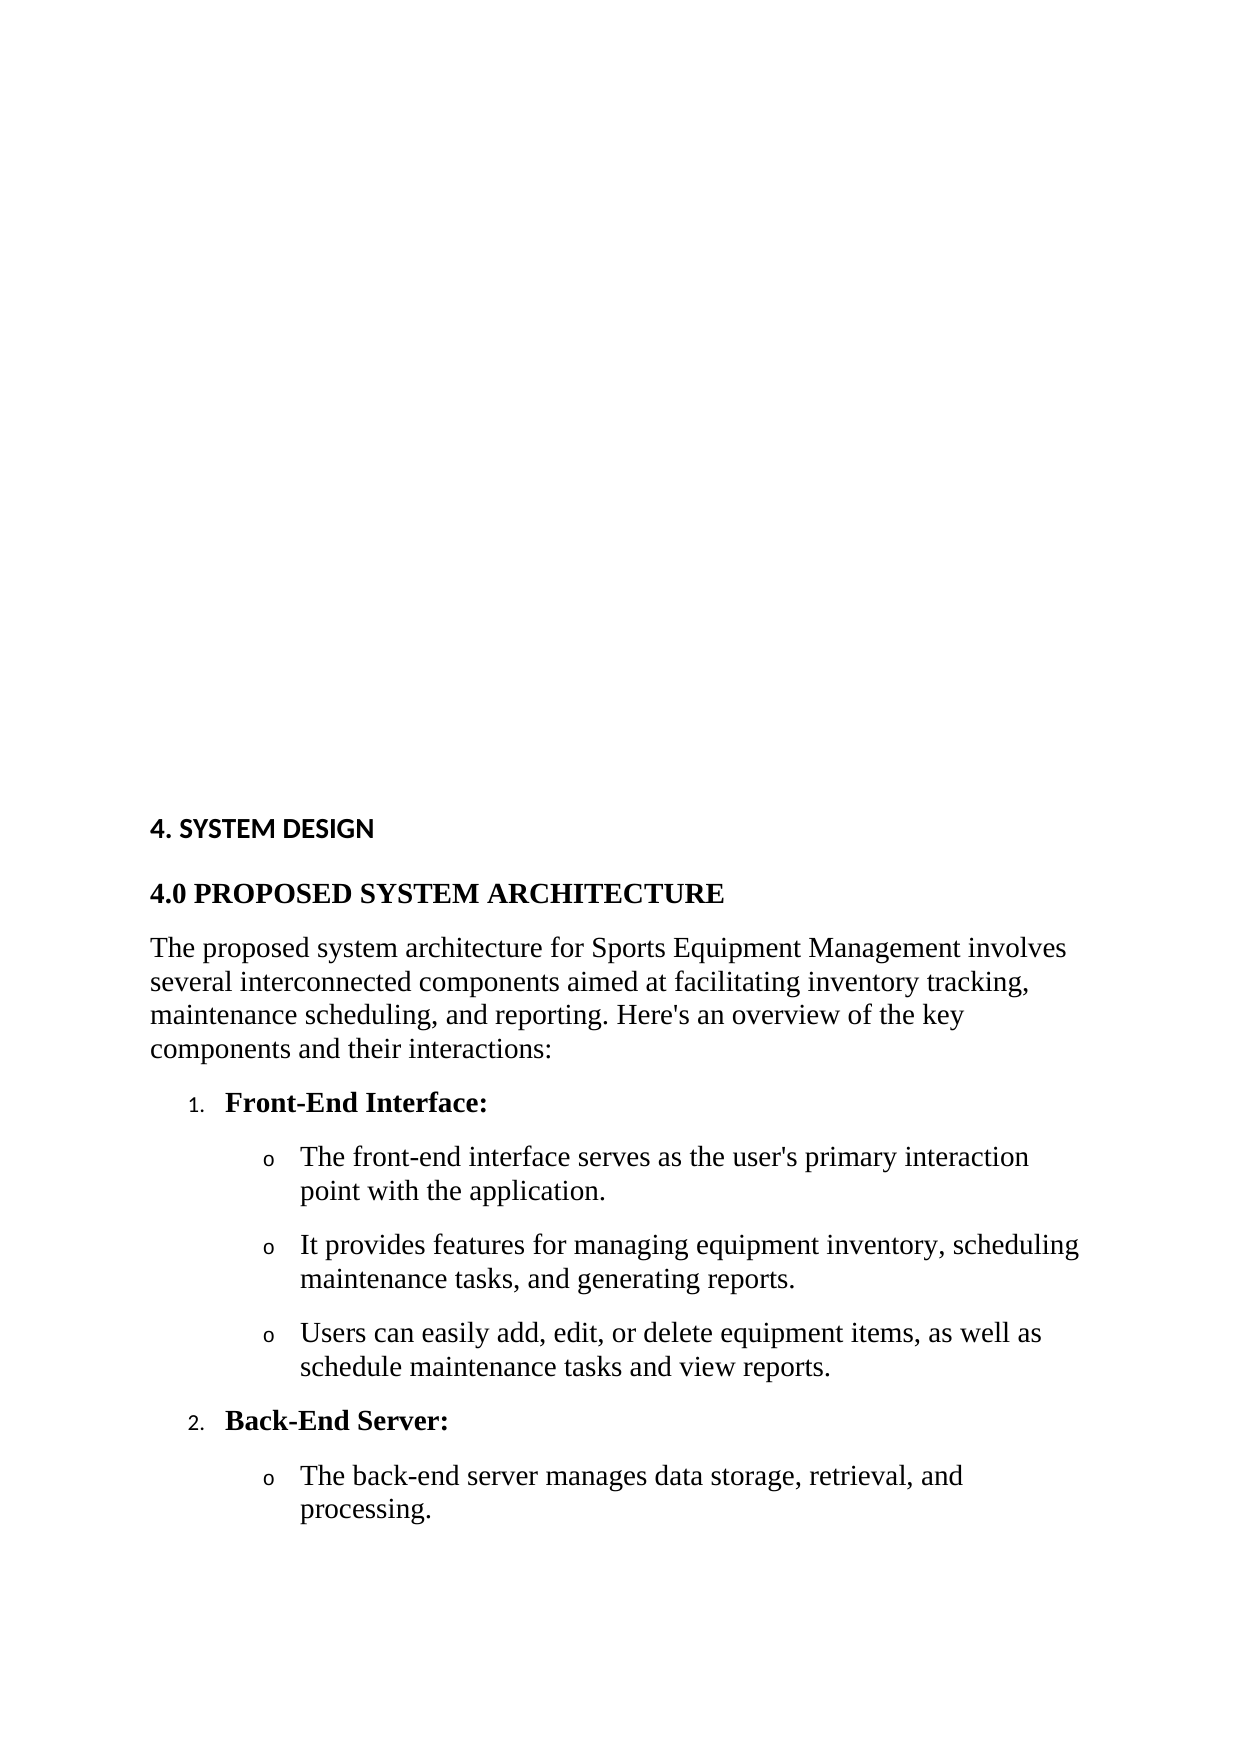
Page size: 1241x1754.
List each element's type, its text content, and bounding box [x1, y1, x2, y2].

list The back-end server manages data storage, retrieval, and processing. [262, 1458, 1090, 1525]
list Back-End Server: [187, 1403, 1090, 1437]
list The front-end interface serves as the user's primary interaction point with the application. [262, 1139, 1090, 1207]
list Users can easily add, edit, or delete equipment items, as well as schedule maintenance tasks and view reports. [262, 1315, 1090, 1382]
text 4.0 PROPOSED SYSTEM ARCHITECTURE [150, 876, 1090, 909]
list It provides features for managing equipment inventory, scheduling maintenance tasks, and generating reports. [262, 1227, 1090, 1294]
list Front-End Interface: [187, 1085, 1090, 1119]
text The proposed system architecture for Sports Equipment Management involves several interconnected components aimed at facilitating inventory tracking, maintenance scheduling, and reporting. Here's an overview of the key components and their interactions: [150, 930, 1090, 1064]
text 4. SYSTEM DESIGN [150, 810, 1090, 846]
